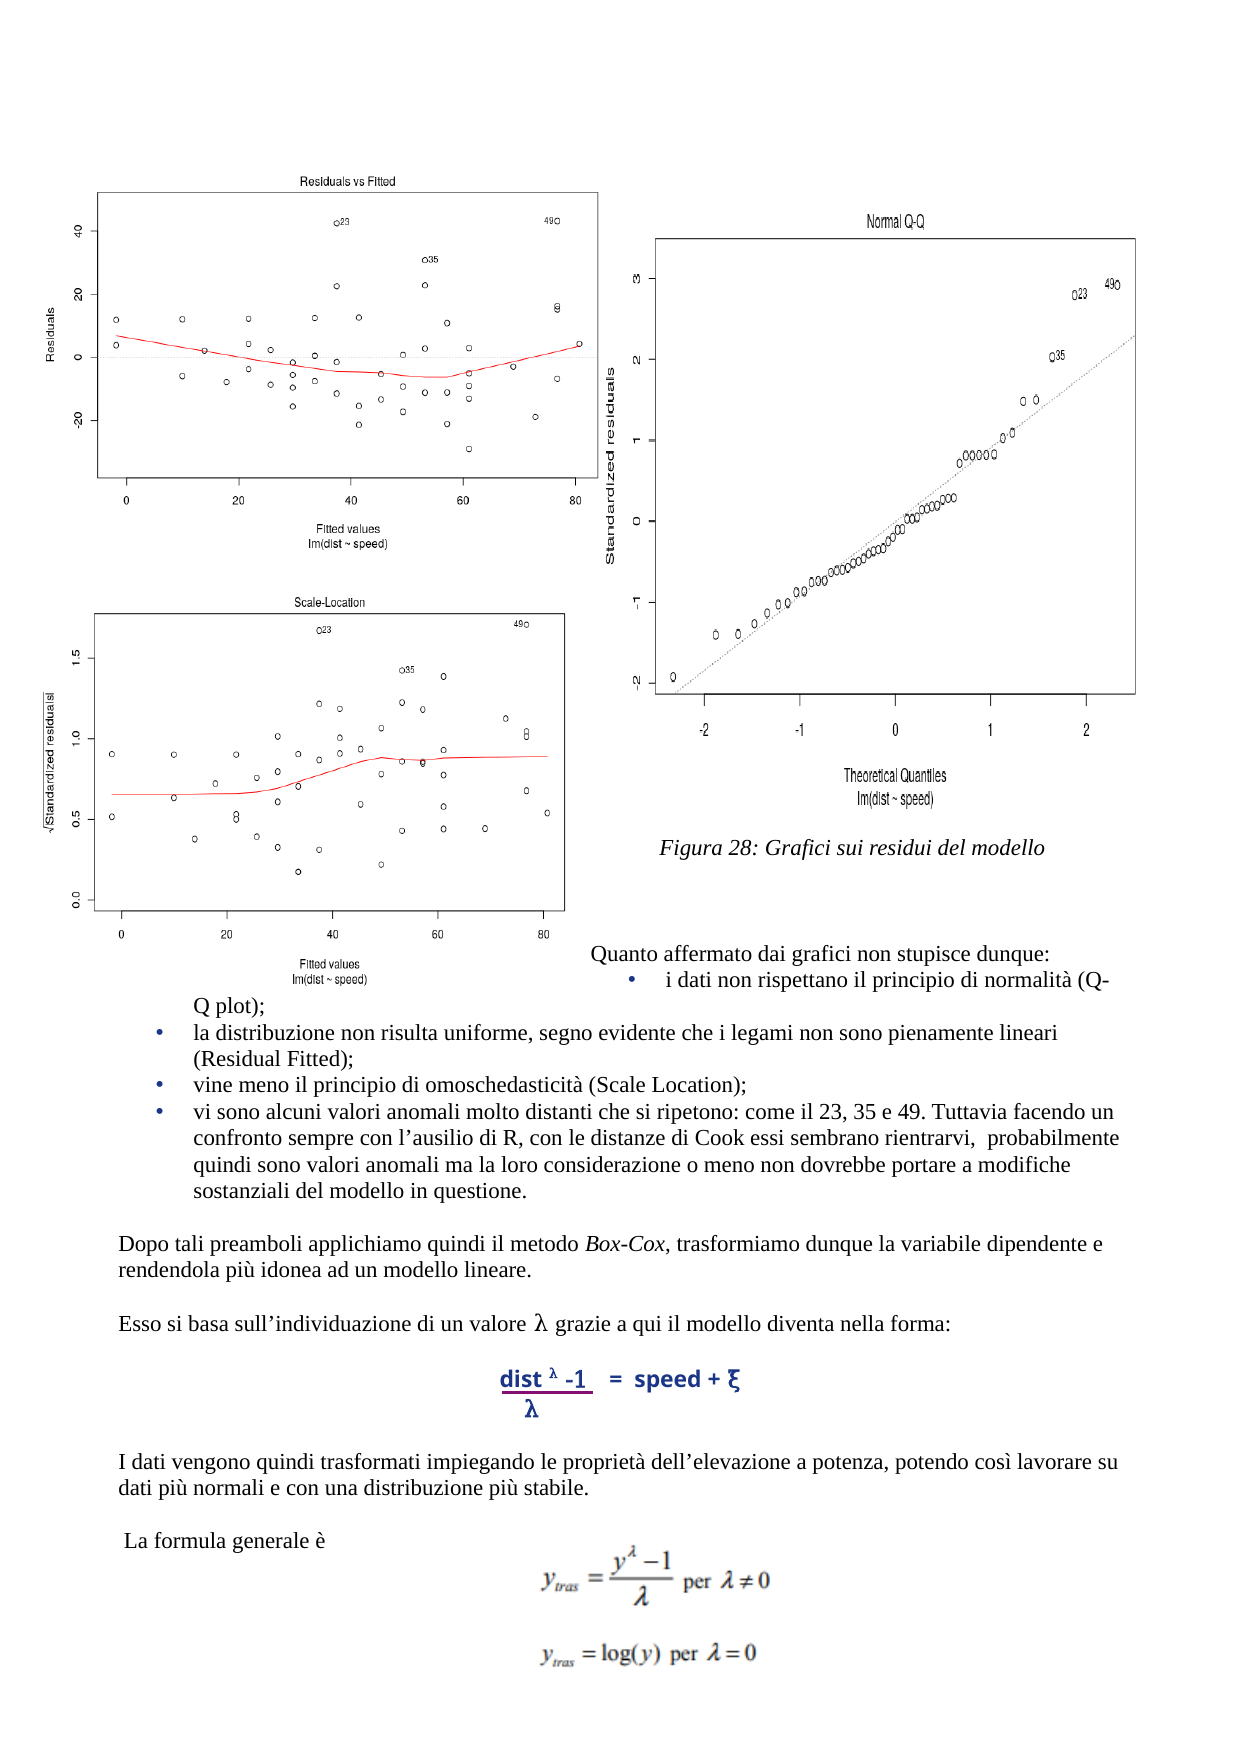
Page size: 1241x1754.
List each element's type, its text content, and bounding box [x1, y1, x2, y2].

text I dati vengono quindi trasformati impiegando le proprietà dell’elevazione a potenza, potendo così lavorare su dati più normali e con una distribuzione più stabile. [118, 1448, 1122, 1501]
text Figura 28: Grafici sui residui del modello [591, 808, 1122, 861]
list i dati non rispettano il principio di normalità (Q-Q plot); [156, 966, 1122, 1019]
text Esso si basa sull’individuazione di un valore λ grazie a qui il modello diventa nella forma: [118, 1309, 1122, 1336]
text λ [118, 1394, 1122, 1422]
text Dopo tali preamboli applichiamo quindi il metodo Box-Cox, trasformiamo dunque la variabile dipendente e rendendola più idonea ad un modello lineare. [118, 1230, 1122, 1282]
picture [42, 132, 1162, 988]
list vi sono alcuni valori anomali molto distanti che si ripetono: come il 23, 35 e 49. Tuttavia facendo un confronto sempre con l’ausilio di R, con le distanze di Cook essi sembrano rientrarvi, probabilmente quindi sono valori anomali ma la loro considerazione o meno non dovrebbe portare a modifiche sostanziali del modello in questione. [156, 1098, 1122, 1203]
picture [531, 1538, 781, 1692]
text dist λ -1 = speed + ξ [118, 1363, 1122, 1394]
text La formula generale è [118, 1527, 1122, 1553]
text Quanto affermato dai grafici non stupisce dunque: [591, 940, 1122, 966]
list vine meno il principio di omoschedasticità (Scale Location); [156, 1072, 1122, 1098]
list la distribuzione non risulta uniforme, segno evidente che i legami non sono pienamente lineari (Residual Fitted); [156, 1019, 1122, 1072]
